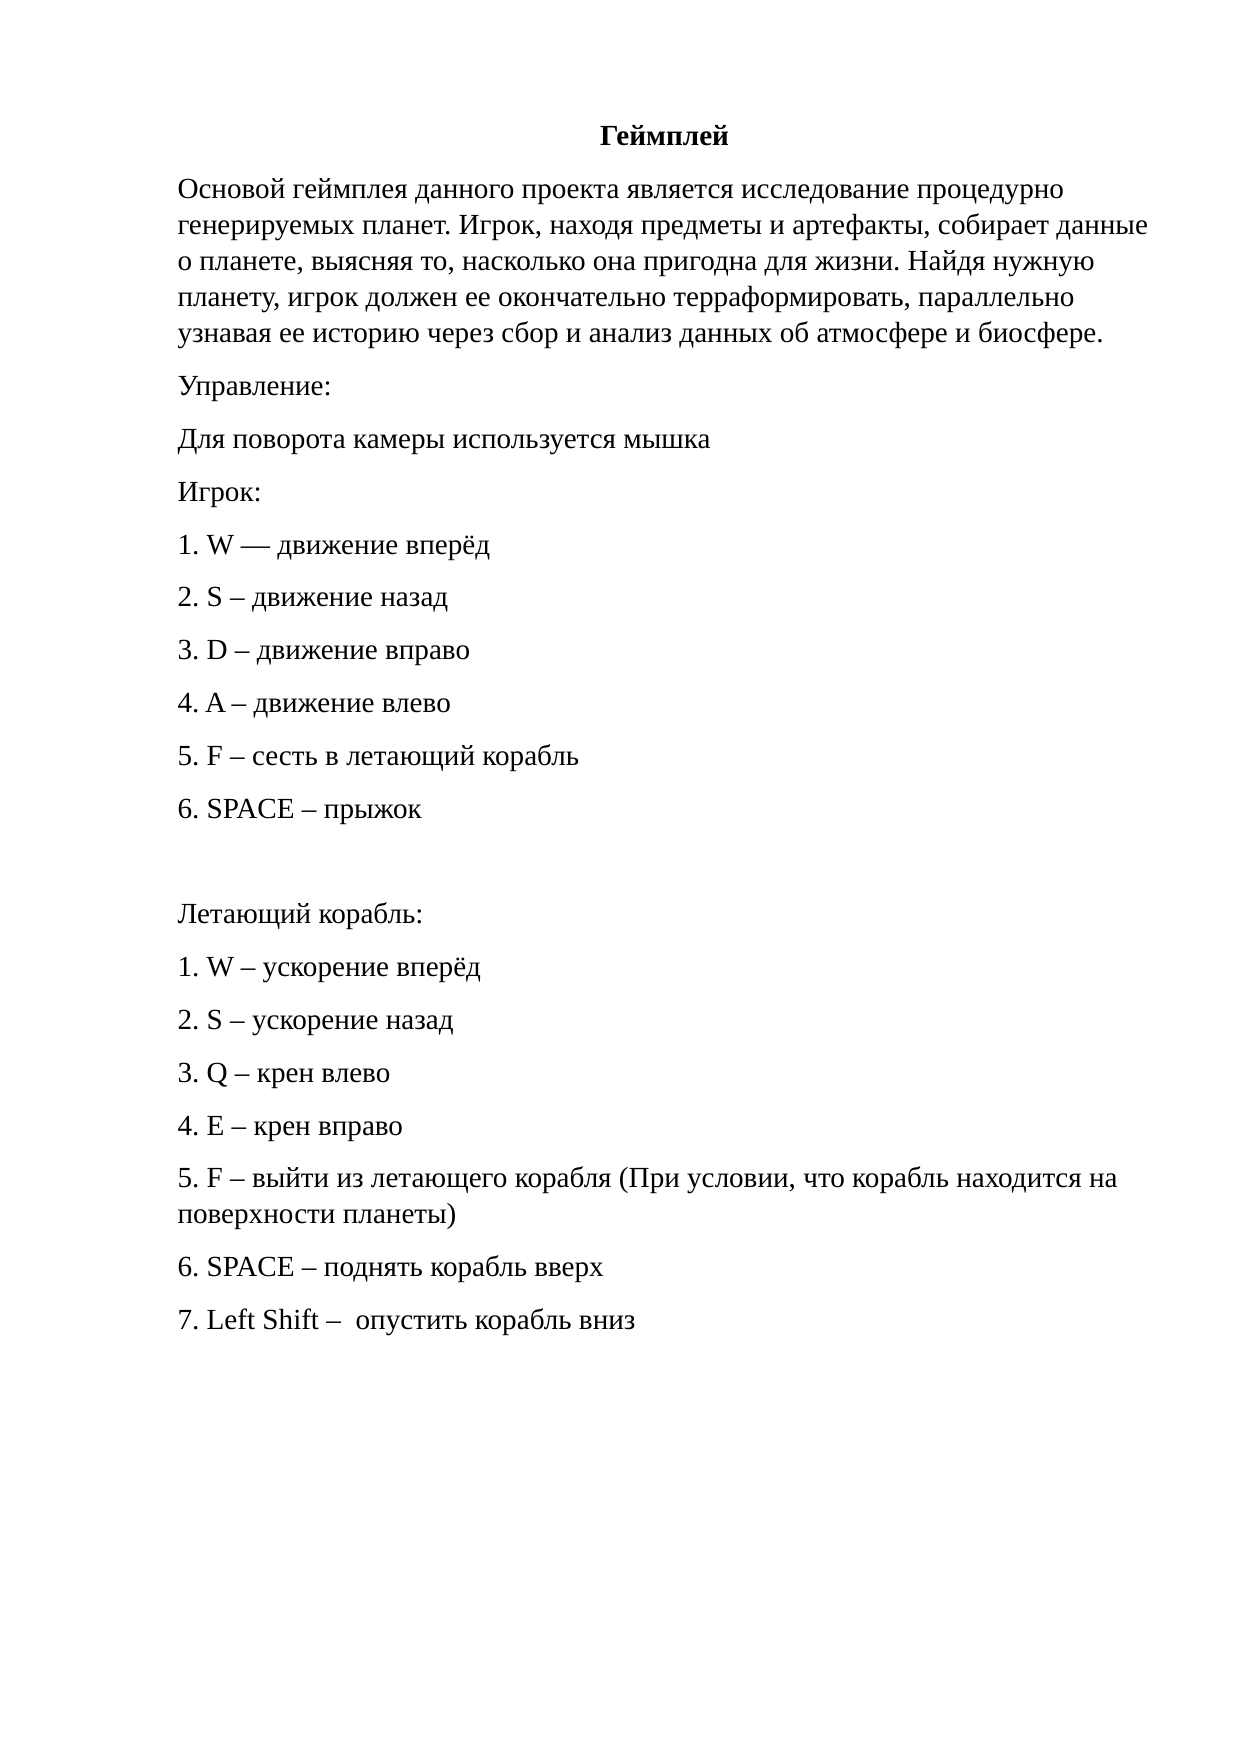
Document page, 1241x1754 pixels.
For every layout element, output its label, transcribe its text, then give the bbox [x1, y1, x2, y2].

text 5. F – сесть в летающий корабль [177, 738, 1152, 772]
text Геймплей [177, 118, 1152, 152]
text Основой геймплея данного проекта является исследование процедурно генерируемых планет. Игрок, находя предметы и артефакты, собирает данные о планете, выясняя то, насколько она пригодна для жизни. Найдя нужную планету, игрок должен ее окончательно терраформировать, параллельно узнавая ее историю через сбор и анализ данных об атмосфере и биосфере. [177, 171, 1152, 349]
text 2. S – движение назад [177, 579, 1152, 613]
text 1. W – ускорение вперёд [177, 949, 1152, 983]
text 6. SPACE – поднять корабль вверх [177, 1249, 1152, 1283]
text 3. Q – крен влево [177, 1055, 1152, 1088]
text Для поворота камеры используется мышка [177, 421, 1152, 455]
text 1. W — движение вперёд [177, 527, 1152, 560]
text 2. S – ускорение назад [177, 1002, 1152, 1036]
text Игрок: [177, 474, 1152, 507]
text Летающий корабль: [177, 896, 1152, 930]
text 6. SPACE – прыжок [177, 791, 1152, 824]
text 4. E – крен вправо [177, 1108, 1152, 1141]
text 3. D – движение вправо [177, 632, 1152, 666]
text 4. A – движение влево [177, 685, 1152, 719]
text Управление: [177, 368, 1152, 402]
text 5. F – выйти из летающего корабля (При условии, что корабль находится на поверхности планеты) [177, 1161, 1152, 1230]
text 7. Left Shift – опустить корабль вниз [177, 1302, 1152, 1336]
